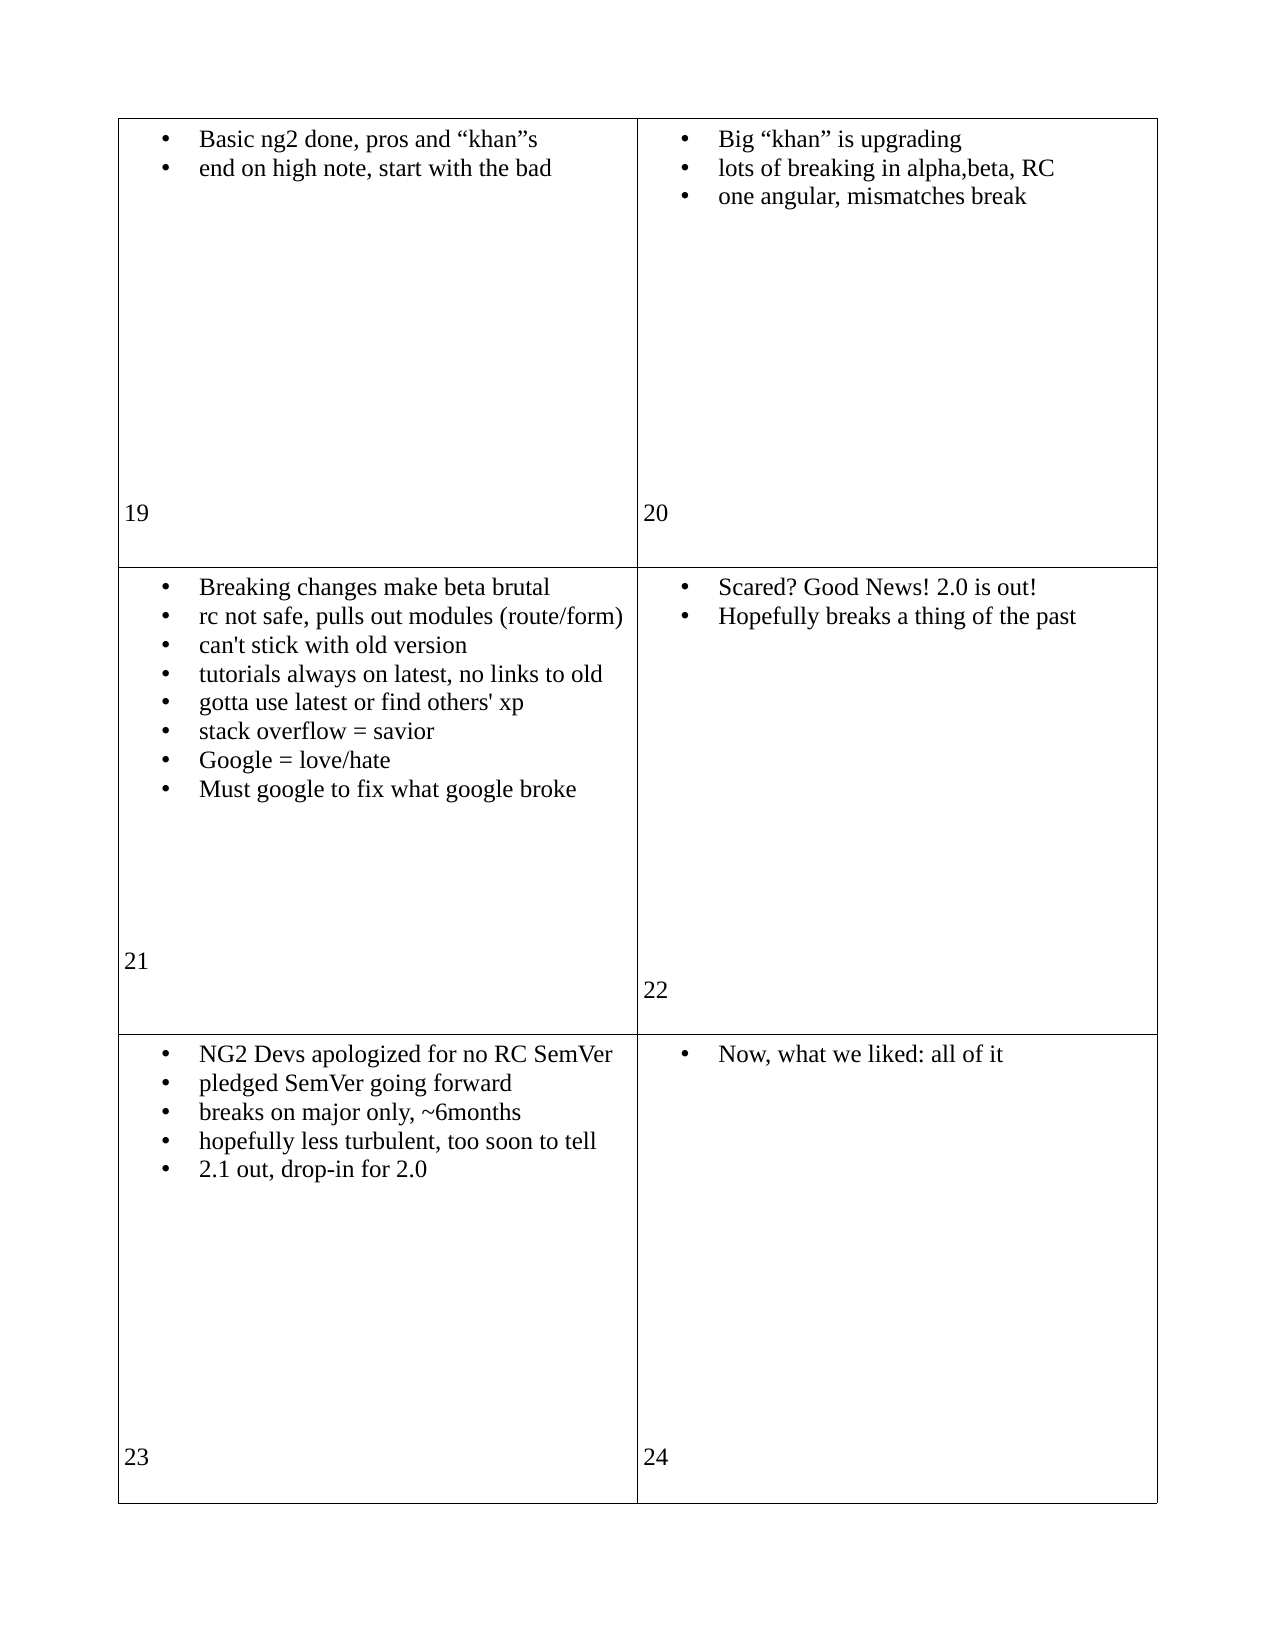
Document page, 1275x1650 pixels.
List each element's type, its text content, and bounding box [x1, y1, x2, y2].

table_header Big “khan” is upgrading lots of breaking in alpha,beta, RC one angular, mismatches break 20 [638, 119, 1157, 567]
table_cell Scared? Good News! 2.0 is out! Hopefully breaks a thing of the past 22 [638, 568, 1157, 1034]
table_cell Now, what we liked: all of it 24 [638, 1035, 1157, 1502]
table_header Basic ng2 done, pros and “khan”s end on high note, start with the bad 19 [119, 119, 637, 567]
table_cell Breaking changes make beta brutal rc not safe, pulls out modules (route/form) can't stick with old version tutorials always on latest, no links to old gotta use latest or find others' xp stack overflow = savior Google = love/hate Must google to fix what google broke 21 [119, 568, 637, 1034]
table_cell NG2 Devs apologized for no RC SemVer pledged SemVer going forward breaks on major only, ~6months hopefully less turbulent, too soon to tell 2.1 out, drop-in for 2.0 23 [119, 1035, 637, 1502]
